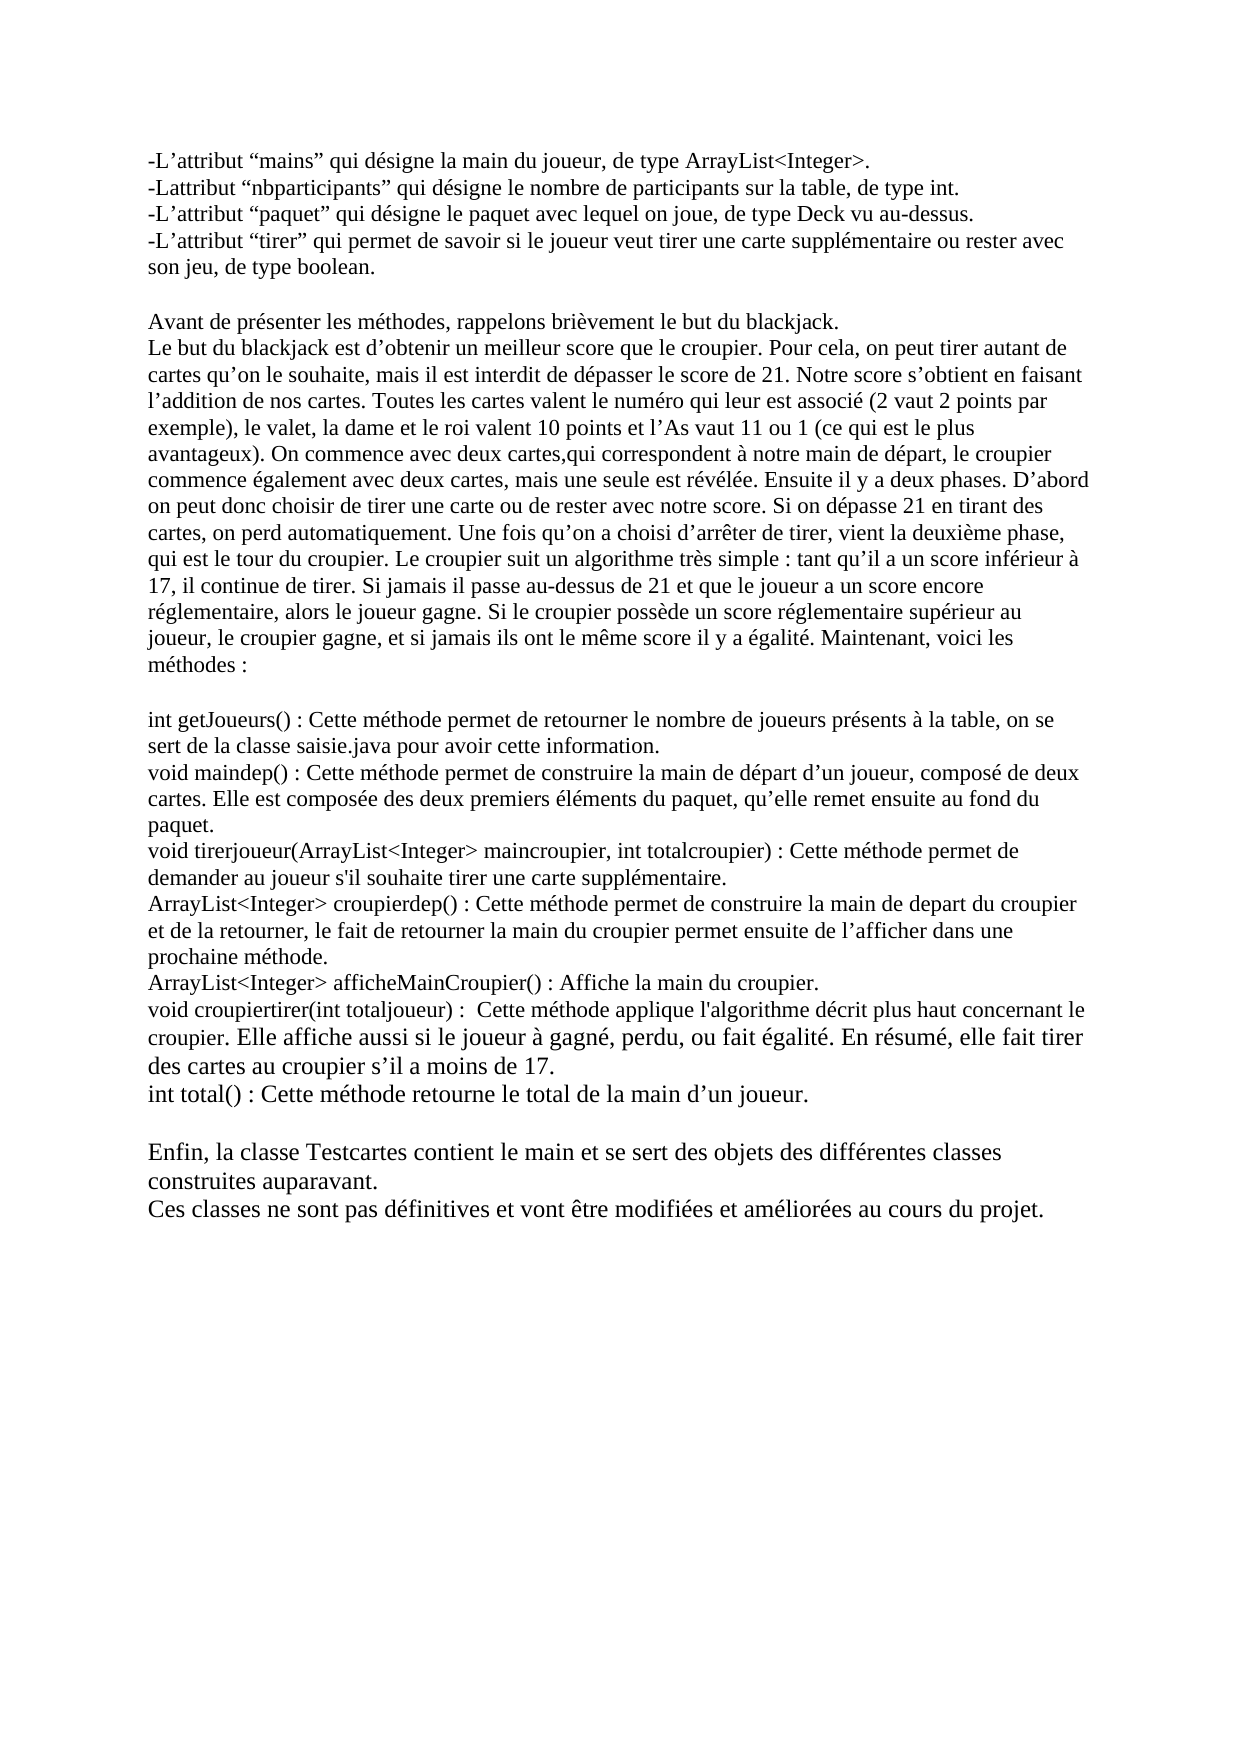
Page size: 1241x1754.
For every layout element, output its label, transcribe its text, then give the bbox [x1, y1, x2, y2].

text void croupiertirer(int totaljoueur) : Cette méthode applique l'algorithme décrit plus haut concernant le croupier. Elle affiche aussi si le joueur à gagné, perdu, ou fait égalité. En résumé, elle fait tirer des cartes au croupier s’il a moins de 17. [148, 996, 1093, 1079]
text -L’attribut “tirer” qui permet de savoir si le joueur veut tirer une carte supplémentaire ou rester avec son jeu, de type boolean. [148, 227, 1093, 279]
text Ces classes ne sont pas définitives et vont être modifiées et améliorées au cours du projet. [148, 1194, 1093, 1223]
text ArrayList<Integer> afficheMainCroupier() : Affiche la main du croupier. [148, 969, 1093, 996]
text Le but du blackjack est d’obtenir un meilleur score que le croupier. Pour cela, on peut tirer autant de cartes qu’on le souhaite, mais il est interdit de dépasser le score de 21. Notre score s’obtient en faisant l’addition de nos cartes. Toutes les cartes valent le numéro qui leur est associé (2 vaut 2 points par exemple), le valet, la dame et le roi valent 10 points et l’As vaut 11 ou 1 (ce qui est le plus avantageux). On commence avec deux cartes,qui correspondent à notre main de départ, le croupier commence également avec deux cartes, mais une seule est révélée. Ensuite il y a deux phases. D’abord on peut donc choisir de tirer une carte ou de rester avec notre score. Si on dépasse 21 en tirant des cartes, on perd automatiquement. Une fois qu’on a choisi d’arrêter de tirer, vient la deuxième phase, qui est le tour du croupier. Le croupier suit un algorithme très simple : tant qu’il a un score inférieur à 17, il continue de tirer. Si jamais il passe au-dessus de 21 et que le joueur a un score encore réglementaire, alors le joueur gagne. Si le croupier possède un score réglementaire supérieur au joueur, le croupier gagne, et si jamais ils ont le même score il y a égalité. Maintenant, voici les méthodes : [148, 334, 1093, 677]
text Enfin, la classe Testcartes contient le main et se sert des objets des différentes classes construites auparavant. [148, 1137, 1093, 1194]
text int getJoueurs() : Cette méthode permet de retourner le nombre de joueurs présents à la table, on se sert de la classe saisie.java pour avoir cette information. [148, 706, 1093, 758]
text Avant de présenter les méthodes, rappelons brièvement le but du blackjack. [148, 308, 1093, 334]
text void maindep() : Cette méthode permet de construire la main de départ d’un joueur, composé de deux cartes. Elle est composée des deux premiers éléments du paquet, qu’elle remet ensuite au fond du paquet. [148, 758, 1093, 838]
text void tirerjoueur(ArrayList<Integer> maincroupier, int totalcroupier) : Cette méthode permet de demander au joueur s'il souhaite tirer une carte supplémentaire. [148, 838, 1093, 890]
text int total() : Cette méthode retourne le total de la main d’un joueur. [148, 1079, 1093, 1108]
text -L’attribut “mains” qui désigne la main du joueur, de type ArrayList<Integer>. [148, 148, 1093, 174]
text -Lattribut “nbparticipants” qui désigne le nombre de participants sur la table, de type int. [148, 174, 1093, 200]
text -L’attribut “paquet” qui désigne le paquet avec lequel on joue, de type Deck vu au-dessus. [148, 200, 1093, 227]
text ArrayList<Integer> croupierdep() : Cette méthode permet de construire la main de depart du croupier et de la retourner, le fait de retourner la main du croupier permet ensuite de l’afficher dans une prochaine méthode. [148, 890, 1093, 969]
